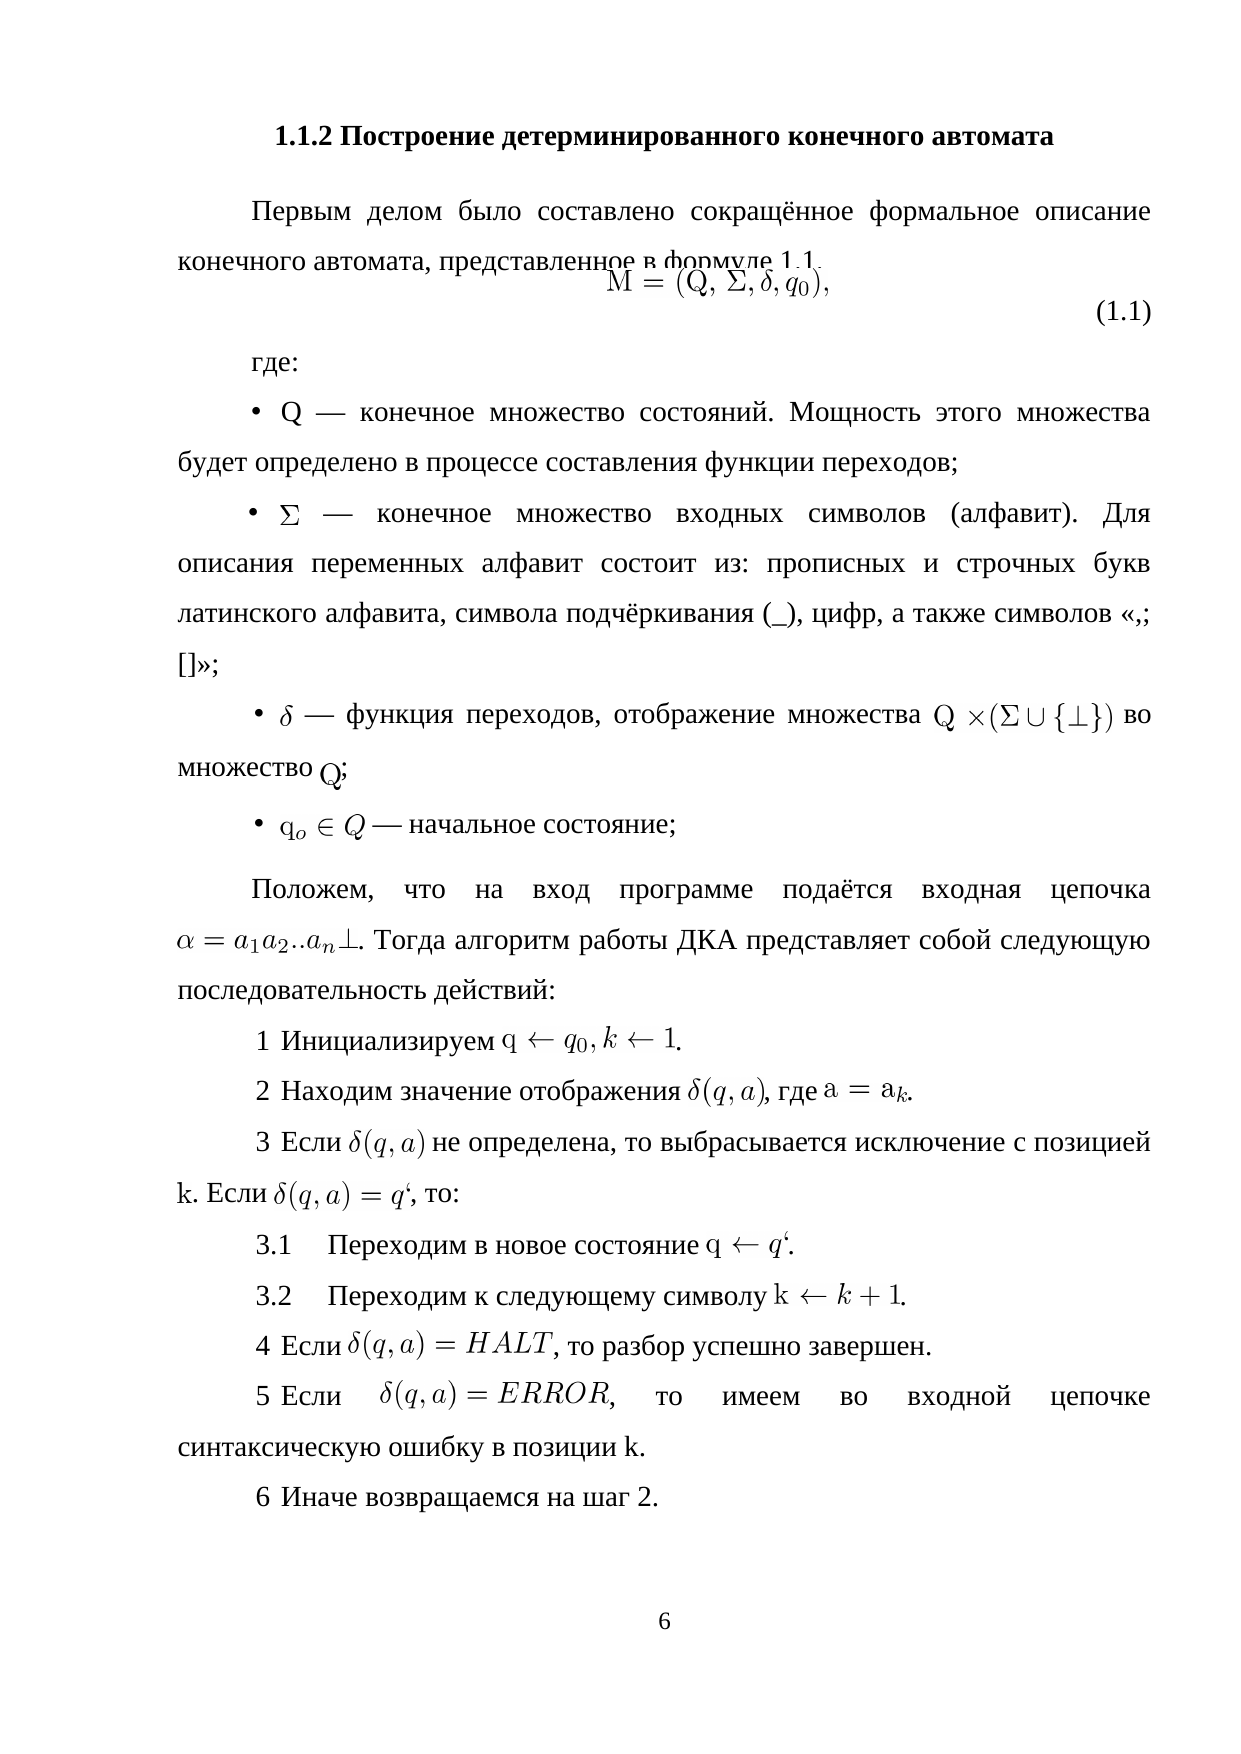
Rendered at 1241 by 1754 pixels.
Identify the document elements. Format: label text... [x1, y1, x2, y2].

list — функция переходов, отображение множества во множество ; [177, 696, 1152, 789]
subtitle 1.1.2 Построение детерминированного конечного автомата [177, 118, 1152, 152]
text (1.1) [177, 293, 1152, 327]
text Первым делом было составлено сокращённое формальное описание конечного автомата, представленное в формуле 1.1. [177, 193, 1152, 277]
picture [280, 814, 365, 840]
picture [934, 703, 1112, 733]
picture [280, 505, 299, 525]
picture [320, 763, 341, 790]
list Если не определена, то выбрасывается исключение с позицией . Если , то: [177, 1124, 1152, 1211]
list — начальное состояние; [177, 806, 1152, 840]
picture [348, 1330, 553, 1360]
text где: [177, 344, 1152, 377]
text Положем, что на вход программе подаётся входная цепочка . Тогда алгоритм работы ДКА представляет собой следующую последовательность действий: [177, 872, 1152, 1006]
picture [688, 1077, 764, 1107]
picture [177, 928, 358, 953]
picture [502, 1026, 675, 1053]
list Находим значение отображения , где . [177, 1073, 1152, 1107]
picture [349, 1129, 424, 1159]
list Q — конечное множество состояний. Мощность этого множества будет определено в процессе составления функции переходов; [177, 394, 1152, 478]
list Переходим в новое состояние . [177, 1227, 1152, 1261]
list Если , то разбор успешно завершен. [177, 1328, 1152, 1362]
picture [177, 1182, 192, 1203]
list Если , то имеем во входной цепочке синтаксическую ошибку в позиции k. [177, 1378, 1152, 1462]
picture [824, 1083, 907, 1102]
list — конечное множество входных символов (алфавит). Для описания переменных алфавит состоит из: прописных и строчных букв латинского алфавита, символа подчёркивания (_), цифр, а также символов «,;[]»; [177, 495, 1152, 679]
picture [280, 705, 293, 726]
picture [607, 268, 828, 298]
list Иначе возвращаемся на шаг 2. [177, 1479, 1152, 1512]
picture [774, 1283, 900, 1306]
list Инициализируем . [177, 1023, 1152, 1056]
picture [706, 1231, 788, 1258]
picture [274, 1181, 410, 1211]
picture [380, 1380, 609, 1410]
list Переходим к следующему символу . [177, 1278, 1152, 1311]
